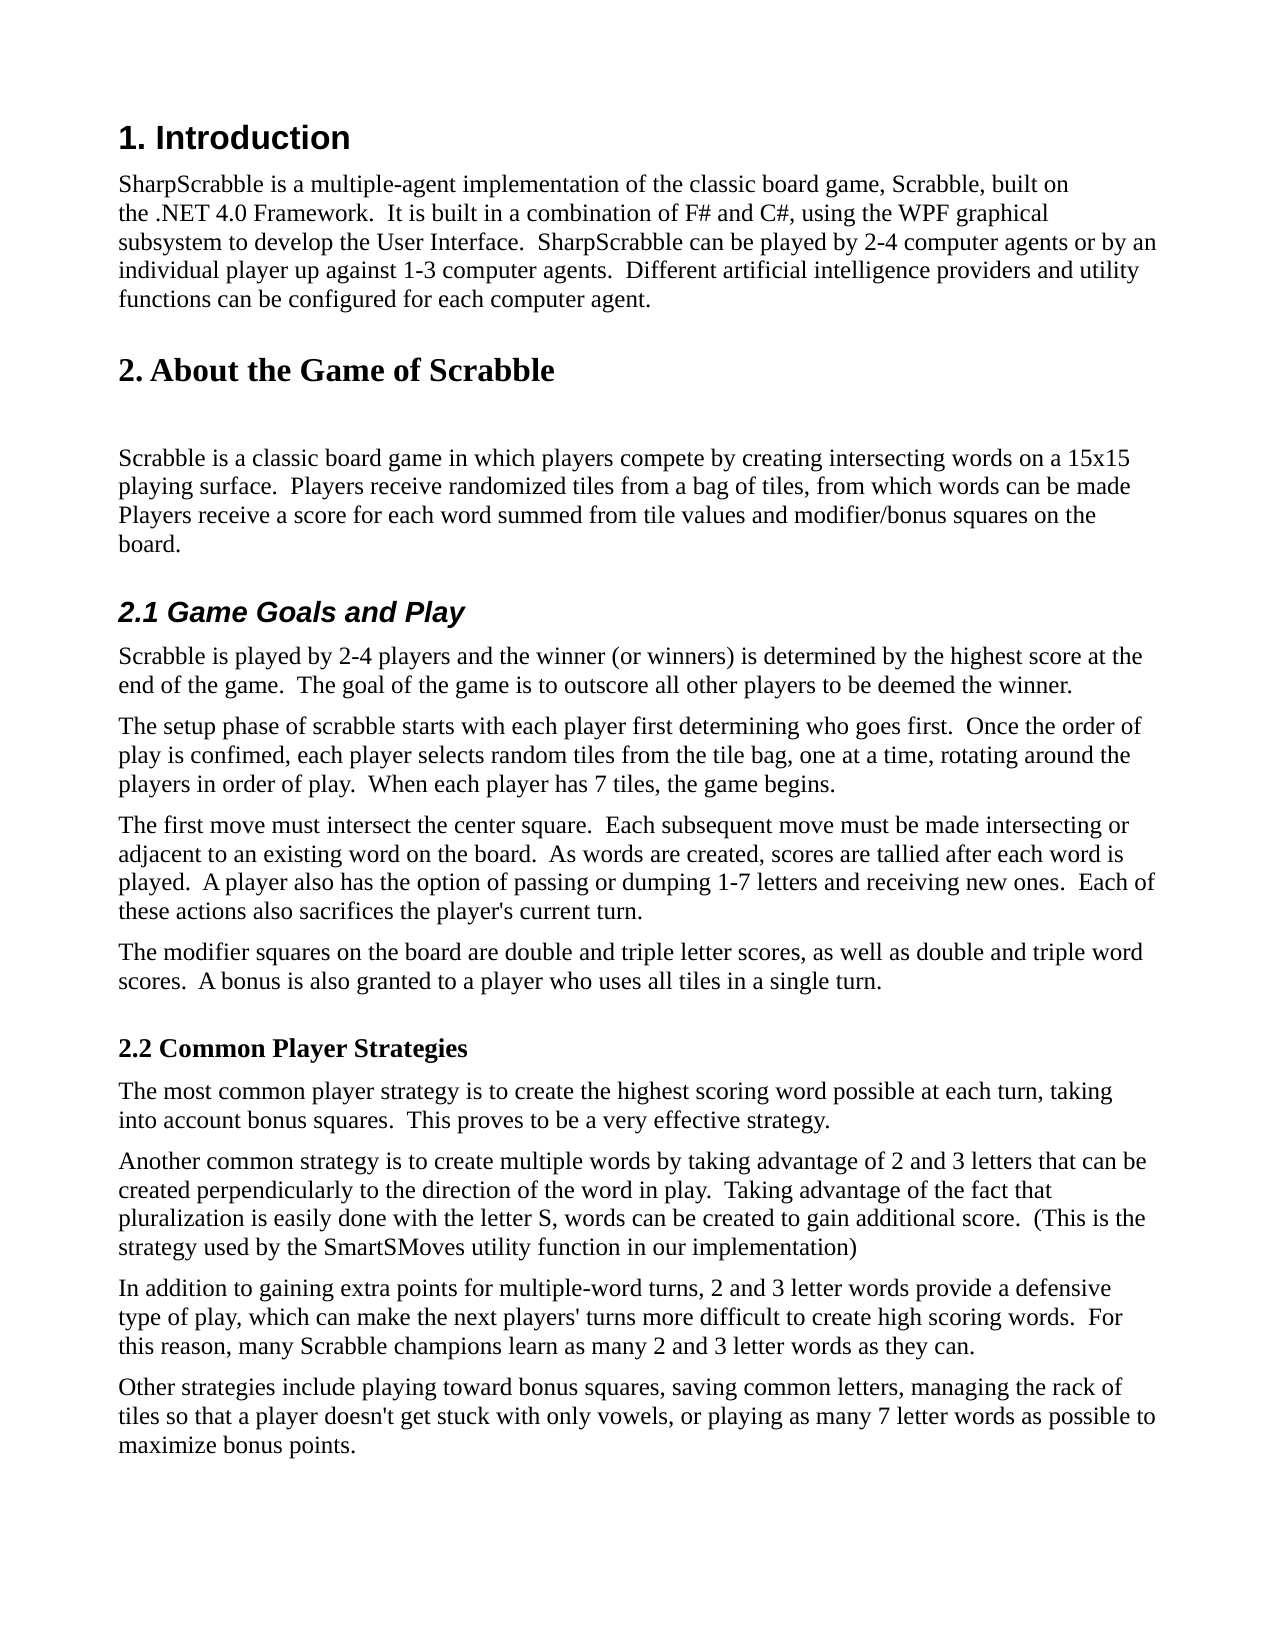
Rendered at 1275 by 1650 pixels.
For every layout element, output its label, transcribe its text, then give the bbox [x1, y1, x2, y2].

text Scrabble is a classic board game in which players compete by creating intersecting words on a 15x15 playing surface. Players receive randomized tiles from a bag of tiles, from which words can be made Players receive a score for each word summed from tile values and modifier/bonus squares on the board. [118, 443, 1157, 558]
subtitle 1. Introduction [118, 118, 1157, 157]
text The first move must intersect the center square. Each subsequent move must be made intersecting or adjacent to an existing word on the board. As words are created, scores are tallied after each word is played. A player also has the option of passing or dumping 1-7 letters and receiving new ones. Each of these actions also sacrifices the player's current turn. [118, 810, 1157, 925]
text Scrabble is played by 2-4 players and the winner (or winners) is determined by the highest score at the end of the game. The goal of the game is to outscore all other players to be deemed the winner. [118, 641, 1157, 699]
text SharpScrabble is a multiple-agent implementation of the classic board game, Scrabble, built on the .NET 4.0 Framework. It is built in a combination of F# and C#, using the WPF graphical subsystem to develop the User Interface. SharpScrabble can be played by 2-4 computer agents or by an individual player up against 1-3 computer agents. Different artificial intelligence providers and utility functions can be configured for each computer agent. [118, 169, 1157, 313]
subtitle 2. About the Game of Scrabble [118, 351, 1157, 389]
subtitle 2.2 Common Player Strategies [118, 1032, 1157, 1063]
text In addition to gaining extra points for multiple-word turns, 2 and 3 letter words provide a defensive type of play, which can make the next players' turns more difficult to create high scoring words. For this reason, many Scrabble champions learn as many 2 and 3 letter words as they can. [118, 1273, 1157, 1360]
subtitle 2.1 Game Goals and Play [118, 595, 1157, 629]
text The setup phase of scrabble starts with each player first determining who goes first. Once the order of play is confimed, each player selects random tiles from the tile bag, one at a time, rotating around the players in order of play. When each player has 7 tiles, the game begins. [118, 711, 1157, 797]
text The modifier squares on the board are double and triple letter scores, as well as double and triple word scores. A bonus is also granted to a player who uses all tiles in a single turn. [118, 937, 1157, 995]
text The most common player strategy is to create the highest scoring word possible at each turn, taking into account bonus squares. This proves to be a very effective strategy. [118, 1076, 1157, 1133]
text Another common strategy is to create multiple words by taking advantage of 2 and 3 letters that can be created perpendicularly to the direction of the word in play. Taking advantage of the fact that pluralization is easily done with the letter S, words can be created to gain additional score. (This is the strategy used by the SmartSMoves utility function in our implementation) [118, 1146, 1157, 1261]
text Other strategies include playing toward bonus squares, saving common letters, managing the rack of tiles so that a player doesn't get stuck with only vowels, or playing as many 7 letter words as possible to maximize bonus points. [118, 1372, 1157, 1458]
